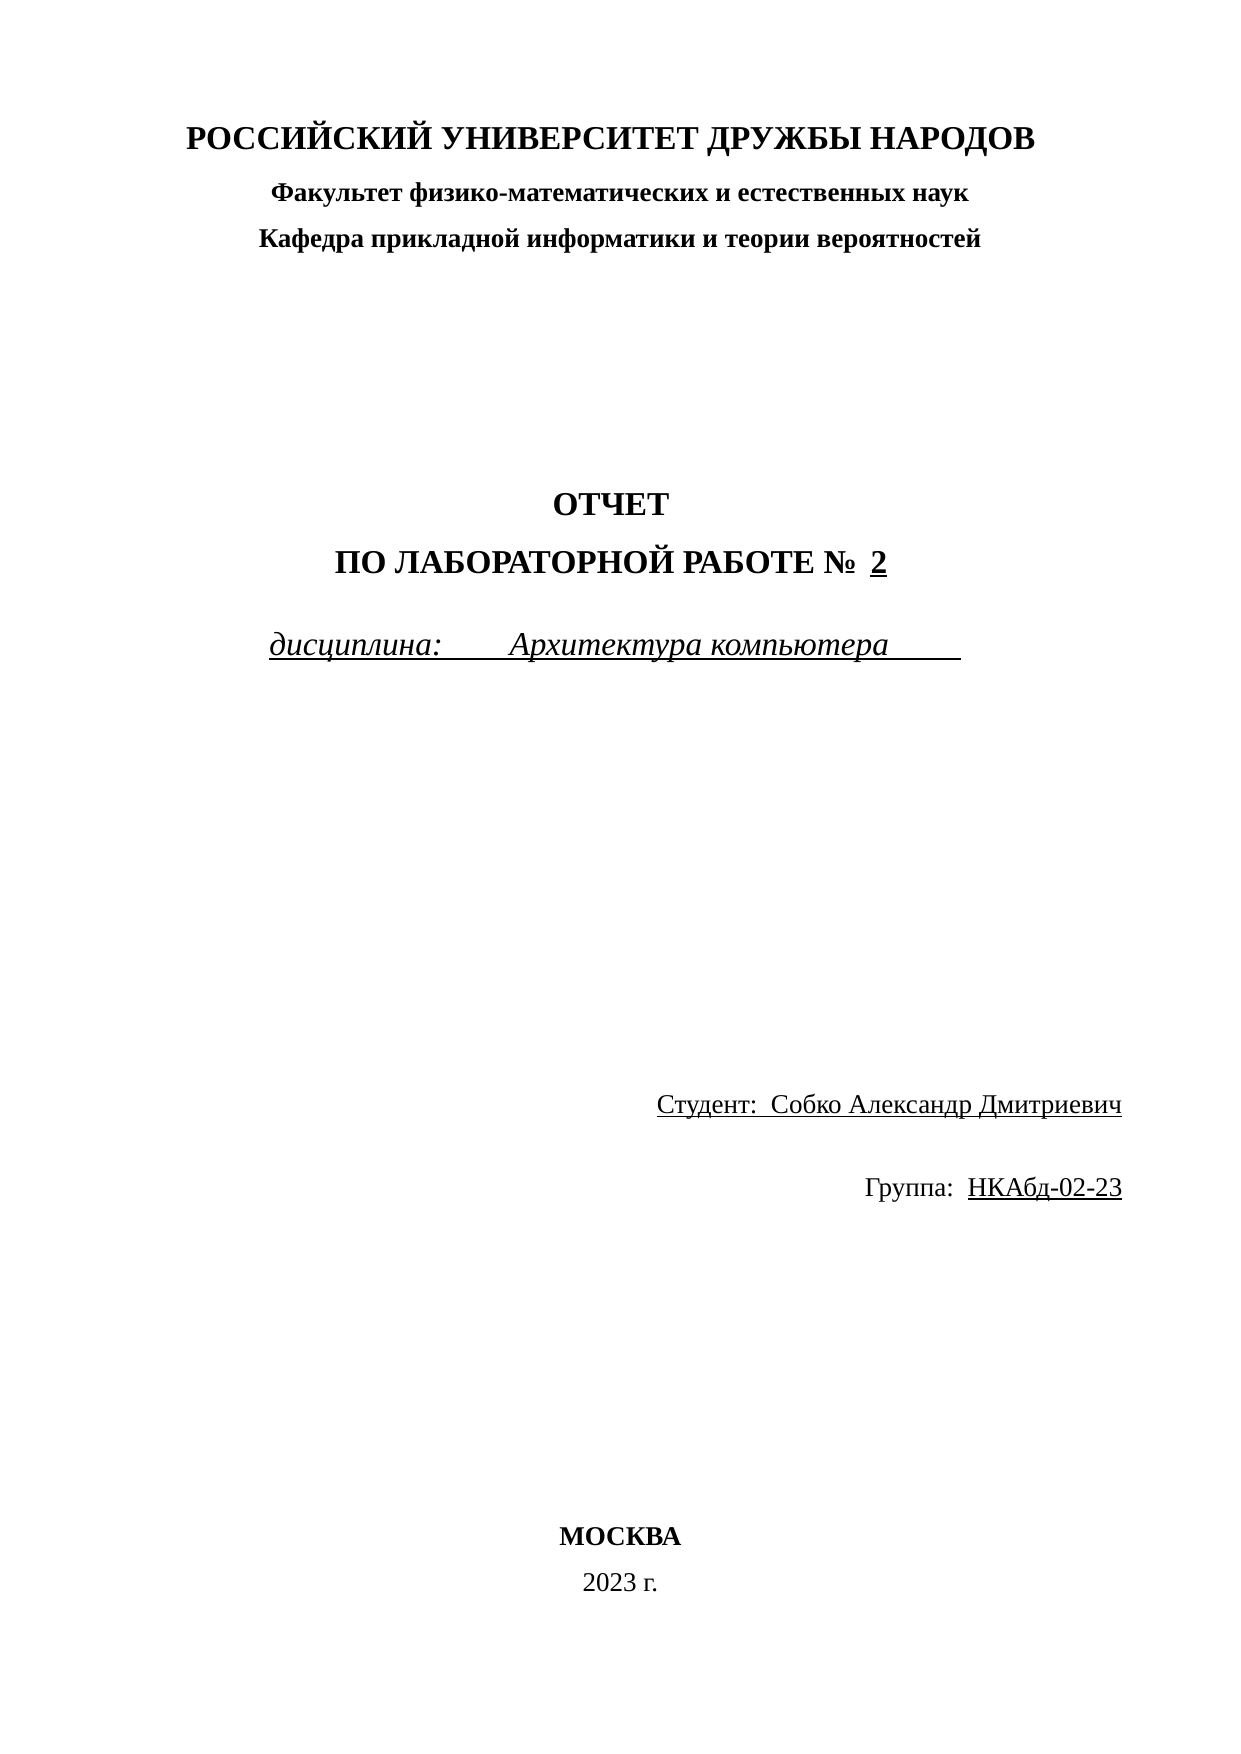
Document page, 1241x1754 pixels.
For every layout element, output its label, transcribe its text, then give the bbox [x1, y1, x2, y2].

text Факультет физико-математических и естественных наук [118, 176, 1122, 207]
text по лабораторной работе № 2 [99, 542, 1122, 580]
text ОТЧЕТ [99, 484, 1122, 523]
text Студент: Собко Александр Дмитриевич [118, 1088, 1122, 1119]
text дисциплина: Архитектура компьютера [99, 624, 1122, 663]
text Группа: НКАбд-02-23 [118, 1171, 1122, 1202]
text 2023 г. [118, 1566, 1122, 1597]
text Кафедра прикладной информатики и теории вероятностей [118, 222, 1122, 253]
text РОССИЙСКИЙ УНИВЕРСИТЕТ ДРУЖБЫ НАРОДОВ [99, 118, 1122, 156]
text МОСКВА [118, 1519, 1122, 1551]
